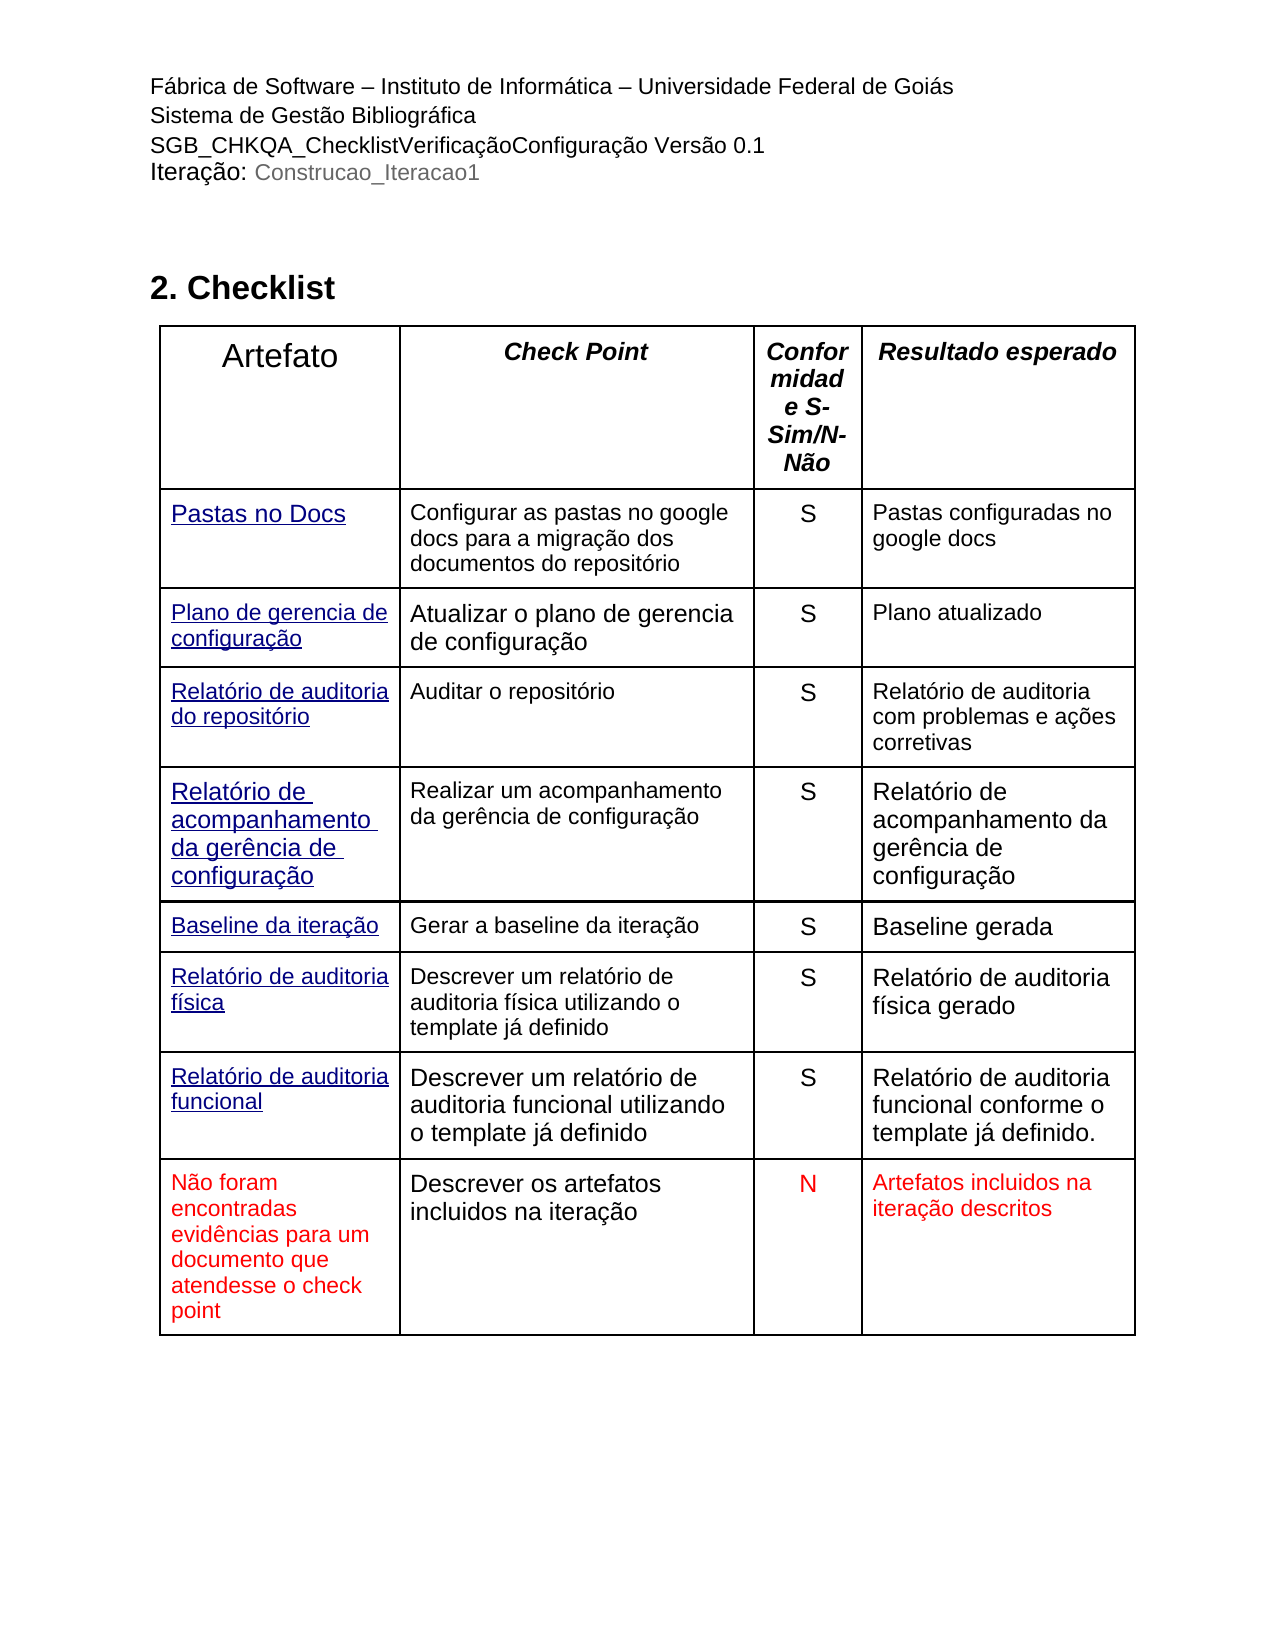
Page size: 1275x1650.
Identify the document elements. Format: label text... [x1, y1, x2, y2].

table_cell Descrever os artefatos incluidos na iteração [401, 1160, 753, 1334]
table_cell Relatório de auditoria física gerado [863, 953, 1134, 1051]
table_cell Relatório de auditoria com problemas e ações corretivas [863, 668, 1134, 766]
table_cell Plano atualizado [863, 589, 1134, 666]
table_cell S [755, 1053, 861, 1158]
table_header Check Point [401, 327, 753, 487]
text Iteração: Construcao_Iteracao1 [150, 158, 1125, 186]
table_header Artefato [161, 327, 399, 487]
table_cell Auditar o repositório [401, 668, 753, 766]
table_cell Plano de gerencia de configuração [161, 589, 399, 666]
table_cell Configurar as pastas no google docs para a migração dos documentos do repositório [401, 490, 753, 587]
table_cell Relatório de auditoria funcional [161, 1053, 399, 1158]
table_cell Relatório de auditoria funcional conforme o template já definido. [863, 1053, 1134, 1158]
table_cell Atualizar o plano de gerencia de configuração [401, 589, 753, 666]
table_cell S [755, 953, 861, 1051]
table_cell S [755, 490, 861, 587]
table_cell Relatório de acompanhamento da gerência de configuração [161, 768, 399, 900]
table_cell Baseline da iteração [161, 903, 399, 951]
table_cell S [755, 903, 861, 951]
table_cell S [755, 668, 861, 766]
table_cell Relatório de acompanhamento da gerência de configuração [863, 768, 1134, 900]
table_cell Realizar um acompanhamento da gerência de configuração [401, 768, 753, 900]
table_cell S [755, 589, 861, 666]
table_cell Artefatos incluidos na iteração descritos [863, 1160, 1134, 1334]
table_cell Relatório de auditoria do repositório [161, 668, 399, 766]
table_cell S [755, 768, 861, 900]
subtitle 2. Checklist [150, 269, 1125, 307]
table_header Resultado esperado [863, 327, 1134, 487]
table_cell Não foram encontradas evidências para um documento que atendesse o check point [161, 1160, 399, 1334]
table_cell Relatório de auditoria física [161, 953, 399, 1051]
table_cell Baseline gerada [863, 903, 1134, 951]
table_cell Descrever um relatório de auditoria física utilizando o template já definido [401, 953, 753, 1051]
table_cell Gerar a baseline da iteração [401, 903, 753, 951]
table_cell Descrever um relatório de auditoria funcional utilizando o template já definido [401, 1053, 753, 1158]
table_cell Pastas no Docs [161, 490, 399, 587]
table_cell N [755, 1160, 861, 1334]
table_header Conformidade S-Sim/N-Não [755, 327, 861, 487]
table_cell Pastas configuradas no google docs [863, 490, 1134, 587]
